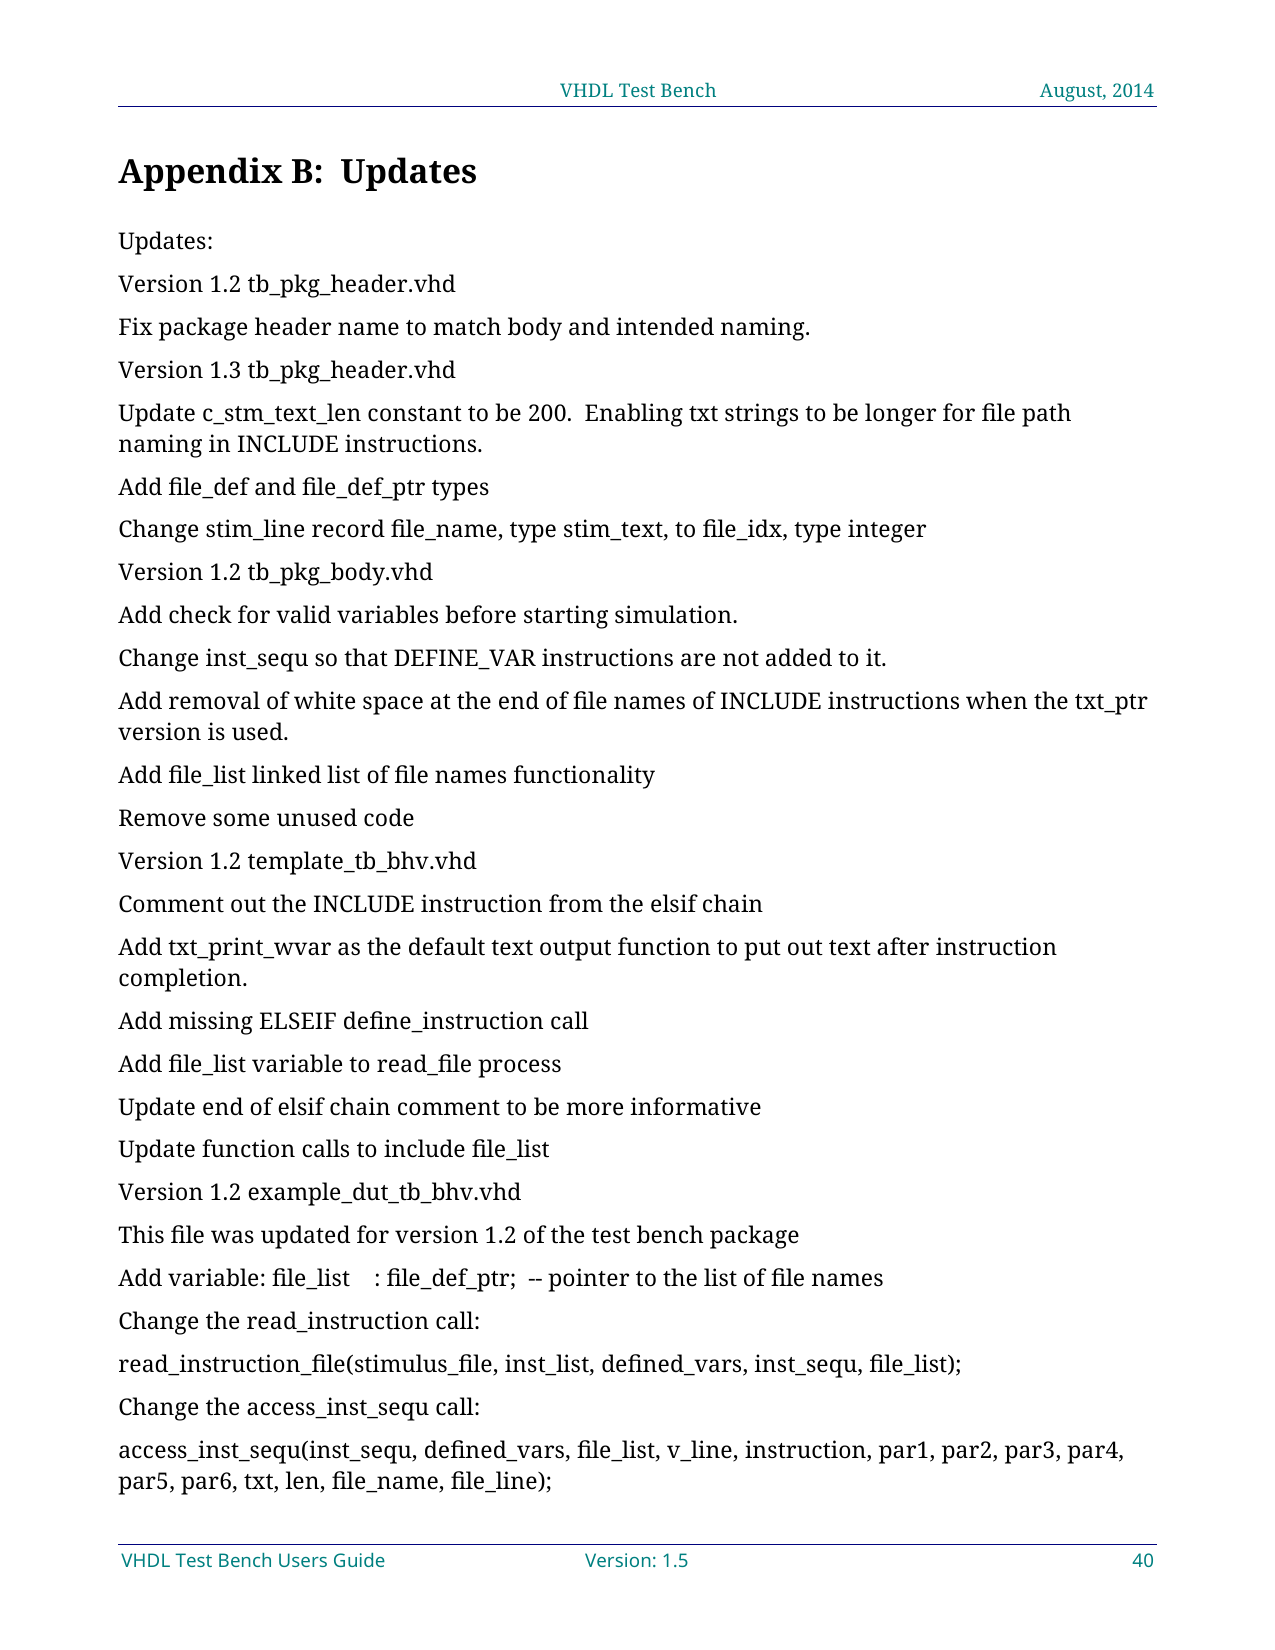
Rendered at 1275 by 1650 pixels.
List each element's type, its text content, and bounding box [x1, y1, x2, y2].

text Update end of elsif chain comment to be more informative [118, 1090, 1157, 1121]
text Add missing ELSEIF define_instruction call [118, 1004, 1157, 1036]
text Change the read_instruction call: [118, 1305, 1157, 1336]
text access_inst_sequ(inst_sequ, defined_vars, file_list, v_line, instruction, par1, par2, par3, par4, par5, par6, txt, len, file_name, file_line); [118, 1434, 1157, 1496]
text Add file_def and file_def_ptr types [118, 470, 1157, 501]
text Add variable: file_list : file_def_ptr; -- pointer to the list of file names [118, 1262, 1157, 1293]
text This file was updated for version 1.2 of the test bench package [118, 1219, 1157, 1250]
text Appendix b: updates [118, 148, 1157, 194]
text Remove some unused code [118, 802, 1157, 833]
text Comment out the INCLUDE instruction from the elsif chain [118, 888, 1157, 919]
text Add file_list variable to read_file process [118, 1047, 1157, 1078]
text read_instruction_file(stimulus_file, inst_list, defined_vars, inst_sequ, file_list); [118, 1348, 1157, 1379]
text Version 1.2 example_dut_tb_bhv.vhd [118, 1176, 1157, 1207]
text Updates: [118, 225, 1157, 256]
text Version 1.3 tb_pkg_header.vhd [118, 353, 1157, 384]
text Change the access_inst_sequ call: [118, 1391, 1157, 1422]
text Update function calls to include file_list [118, 1133, 1157, 1164]
text Add file_list linked list of file names functionality [118, 759, 1157, 790]
text Change stim_line record file_name, type stim_text, to file_idx, type integer [118, 513, 1157, 544]
text Version 1.2 template_tb_bhv.vhd [118, 845, 1157, 876]
text Add txt_print_wvar as the default text output function to put out text after instruction completion. [118, 931, 1157, 993]
text Fix package header name to match body and intended naming. [118, 311, 1157, 342]
text Update c_stm_text_len constant to be 200. Enabling txt strings to be longer for file path naming in INCLUDE instructions. [118, 396, 1157, 458]
text Add removal of white space at the end of file names of INCLUDE instructions when the txt_ptr version is used. [118, 685, 1157, 747]
text Add check for valid variables before starting simulation. [118, 599, 1157, 630]
text Change inst_sequ so that DEFINE_VAR instructions are not added to it. [118, 642, 1157, 673]
text Version 1.2 tb_pkg_body.vhd [118, 556, 1157, 587]
text Version 1.2 tb_pkg_header.vhd [118, 268, 1157, 299]
